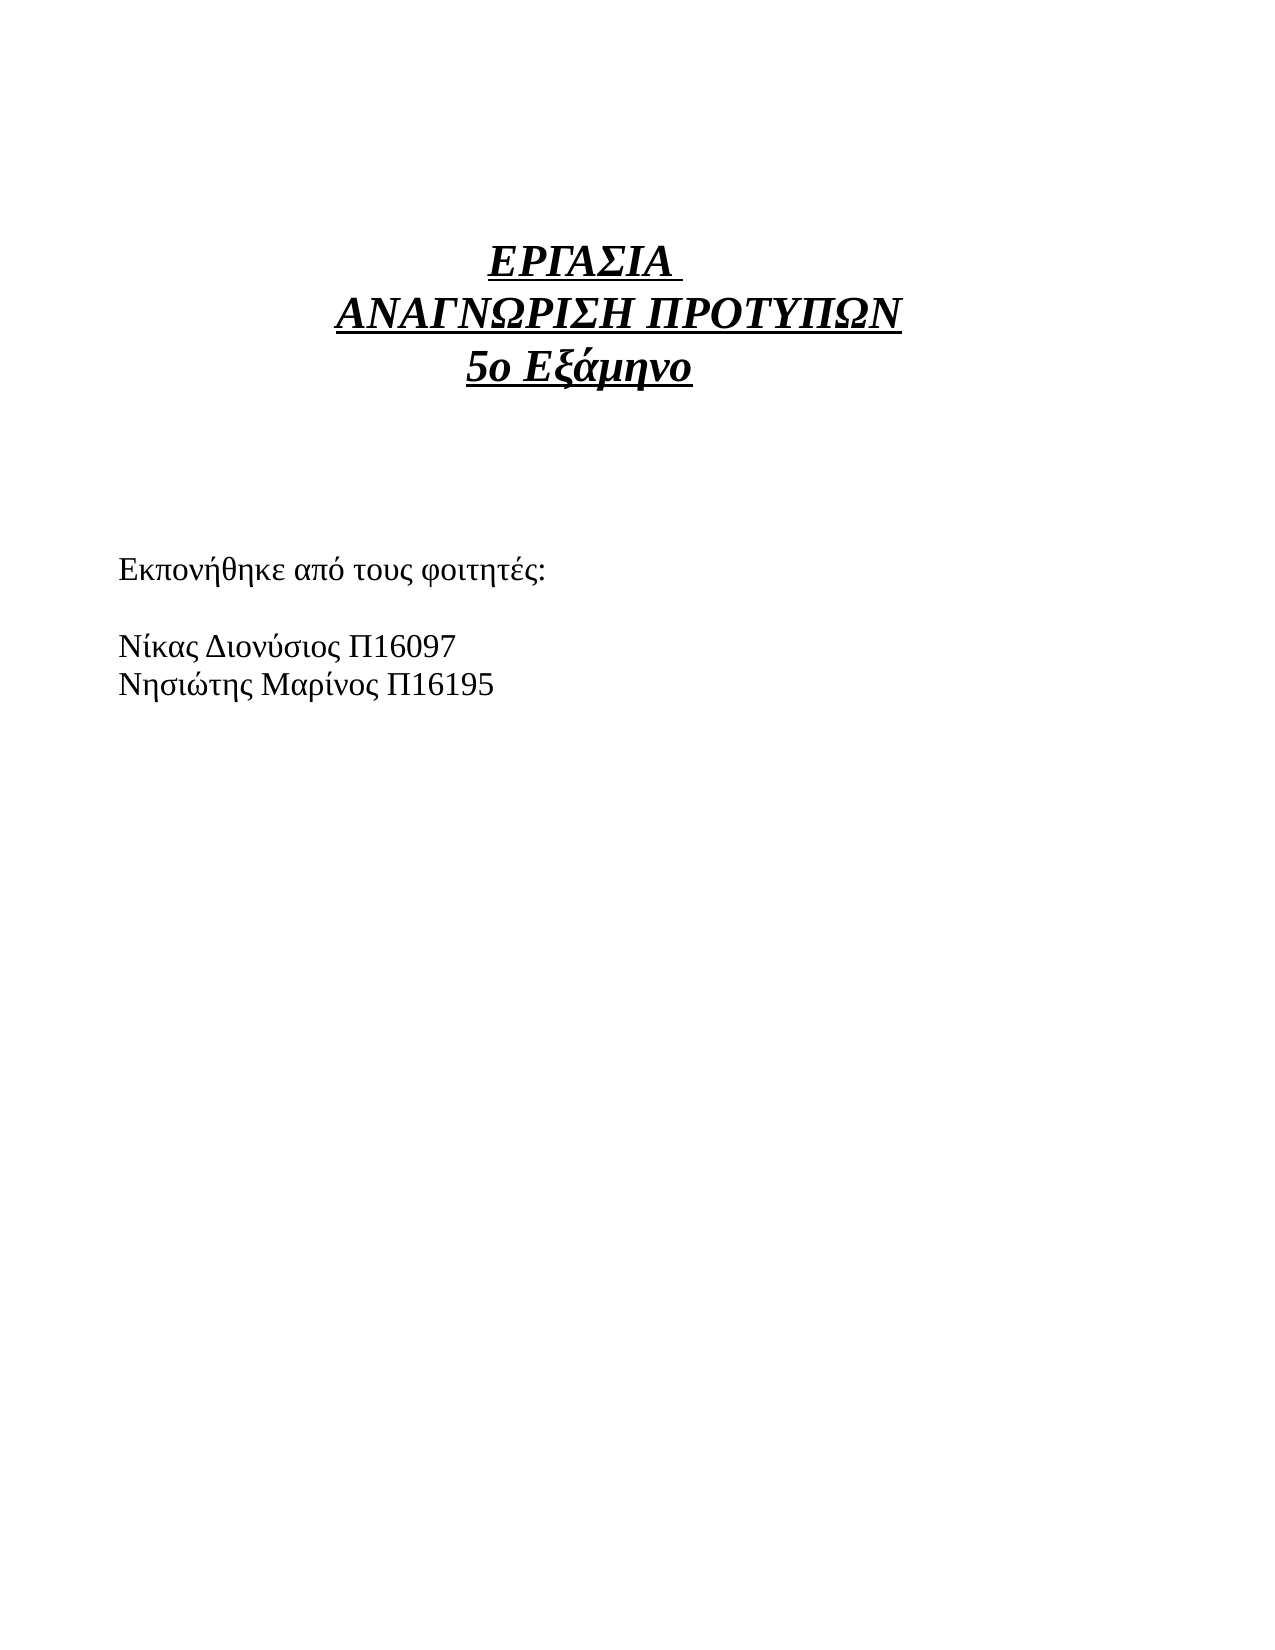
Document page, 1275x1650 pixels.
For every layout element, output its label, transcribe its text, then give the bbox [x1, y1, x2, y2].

text ΕΡΓΑΣΙΑ [118, 233, 1157, 286]
text 5ο Εξάμηνο [118, 338, 1157, 391]
text Νησιώτης Μαρίνος Π16195 [118, 664, 1157, 703]
text Εκπονήθηκε από τους φοιτητές: [118, 549, 1157, 588]
text Νίκας Διονύσιος Π16097 [118, 626, 1157, 664]
text ΑΝΑΓΝΩΡΙΣΗ ΠΡΟΤΥΠΩΝ [118, 286, 1157, 338]
